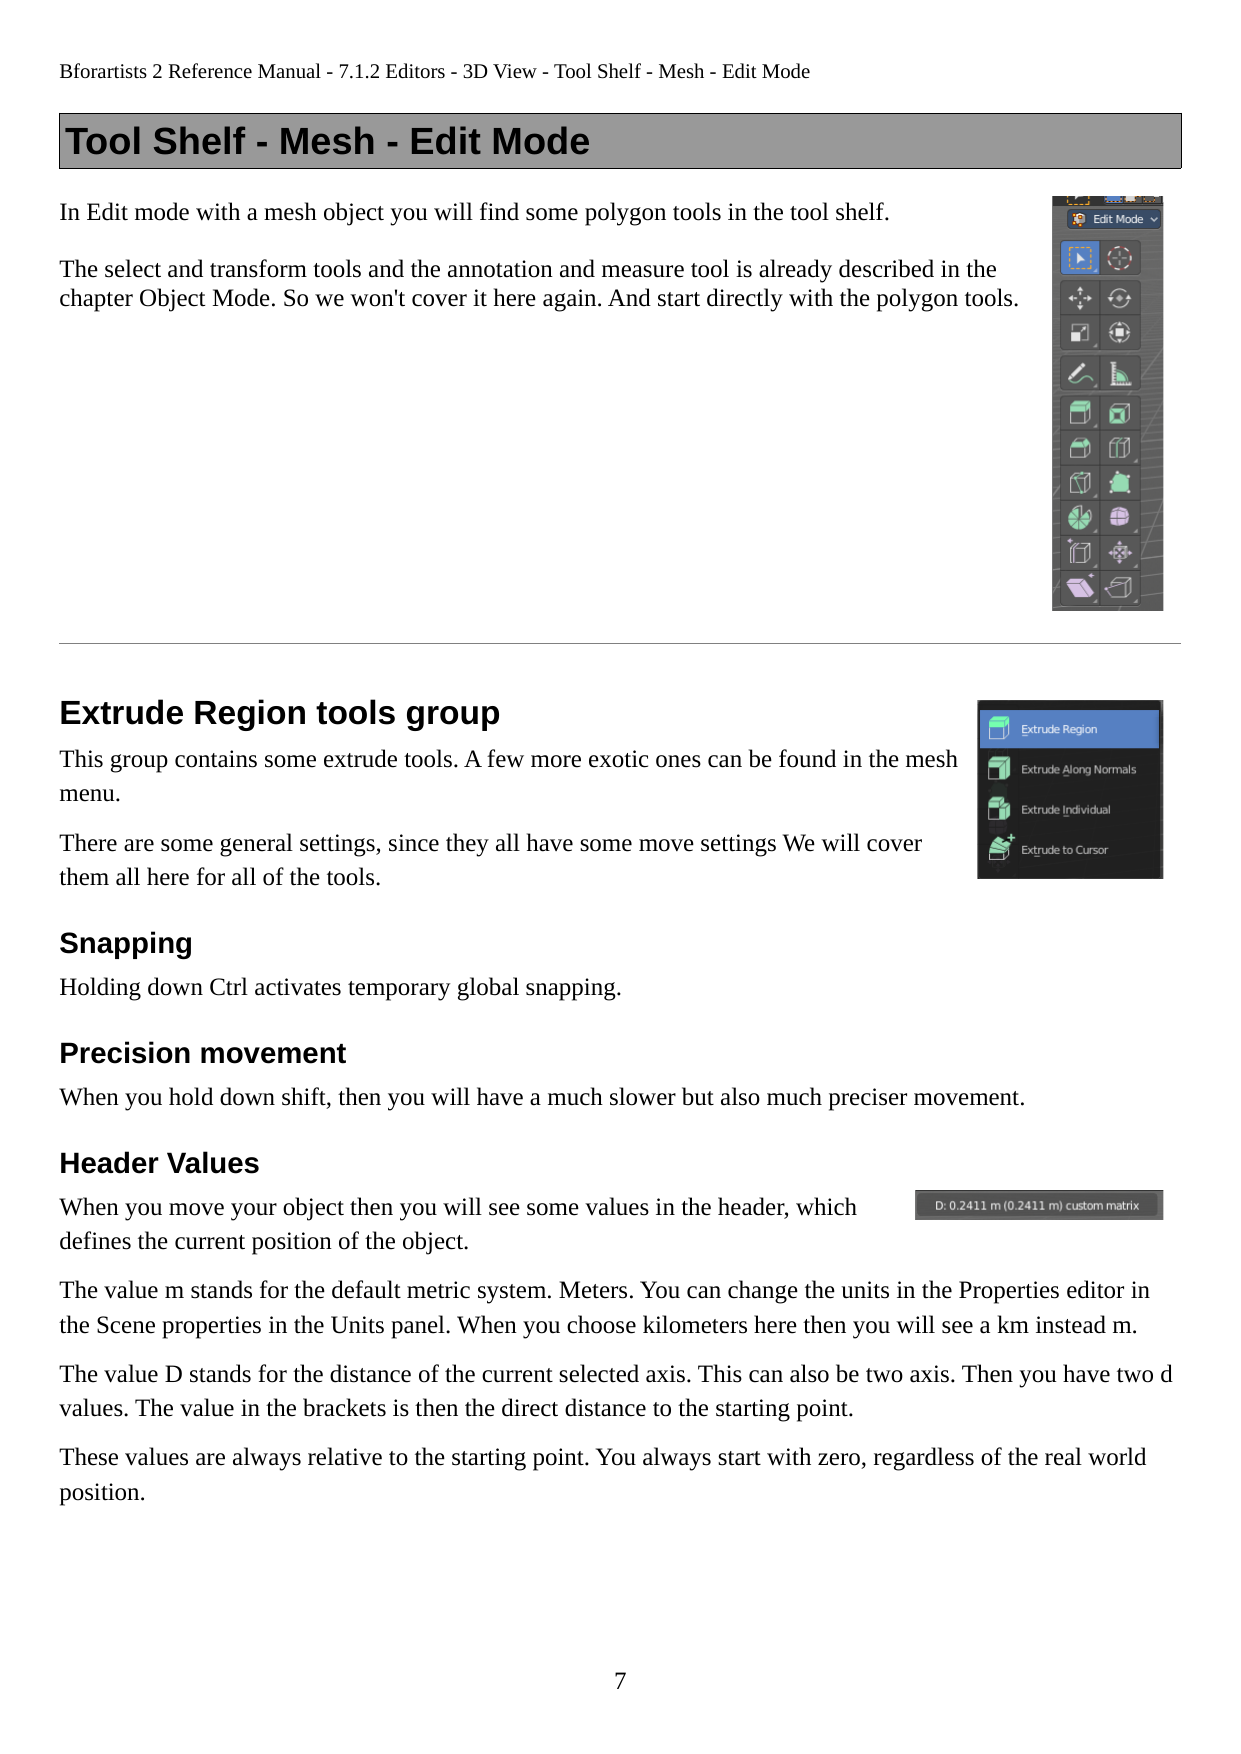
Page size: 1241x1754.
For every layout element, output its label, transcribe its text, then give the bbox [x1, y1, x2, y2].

text The value m stands for the default metric system. Meters. You can change the units in the Properties editor in the Scene properties in the Units panel. When you choose kilometers here then you will see a km instead m. [59, 1275, 1181, 1338]
text There are some general settings, since they all have some move settings We will cover them all here for all of the tools. [59, 828, 1181, 891]
text In Edit mode with a mesh object you will find some polygon tools in the tool shelf. [59, 197, 1052, 225]
text These values are always relative to the starting point. You always start with zero, regardless of the real world position. [59, 1442, 1181, 1506]
text The value D stands for the distance of the current selected axis. This can also be two axis. Then you have two d values. The value in the brackets is then the direct distance to the starting point. [59, 1359, 1181, 1422]
subtitle Extrude Region tools group [59, 693, 1181, 732]
text Holding down Ctrl activates temporary global snapping. [59, 972, 1181, 1001]
subtitle Precision movement [59, 1036, 1181, 1069]
picture [915, 1190, 1164, 1220]
text The select and transform tools and the annotation and measure tool is already described in the chapter Object Mode. So we won't cover it here again. And start directly with the polygon tools. [59, 254, 1052, 312]
text When you hold down shift, then you will have a much slower but also much preciser movement. [59, 1082, 1181, 1111]
text This group contains some extrude tools. A few more exotic ones can be found in the mesh menu. [59, 744, 977, 807]
subtitle Snapping [59, 926, 1181, 959]
text When you move your object then you will see some values in the header, which defines the current position of the object. [59, 1192, 1181, 1255]
picture [1052, 196, 1164, 611]
picture [977, 700, 1164, 879]
table_header Tool Shelf - Mesh - Edit Mode [60, 114, 1181, 168]
subtitle Header Values [59, 1146, 1181, 1179]
